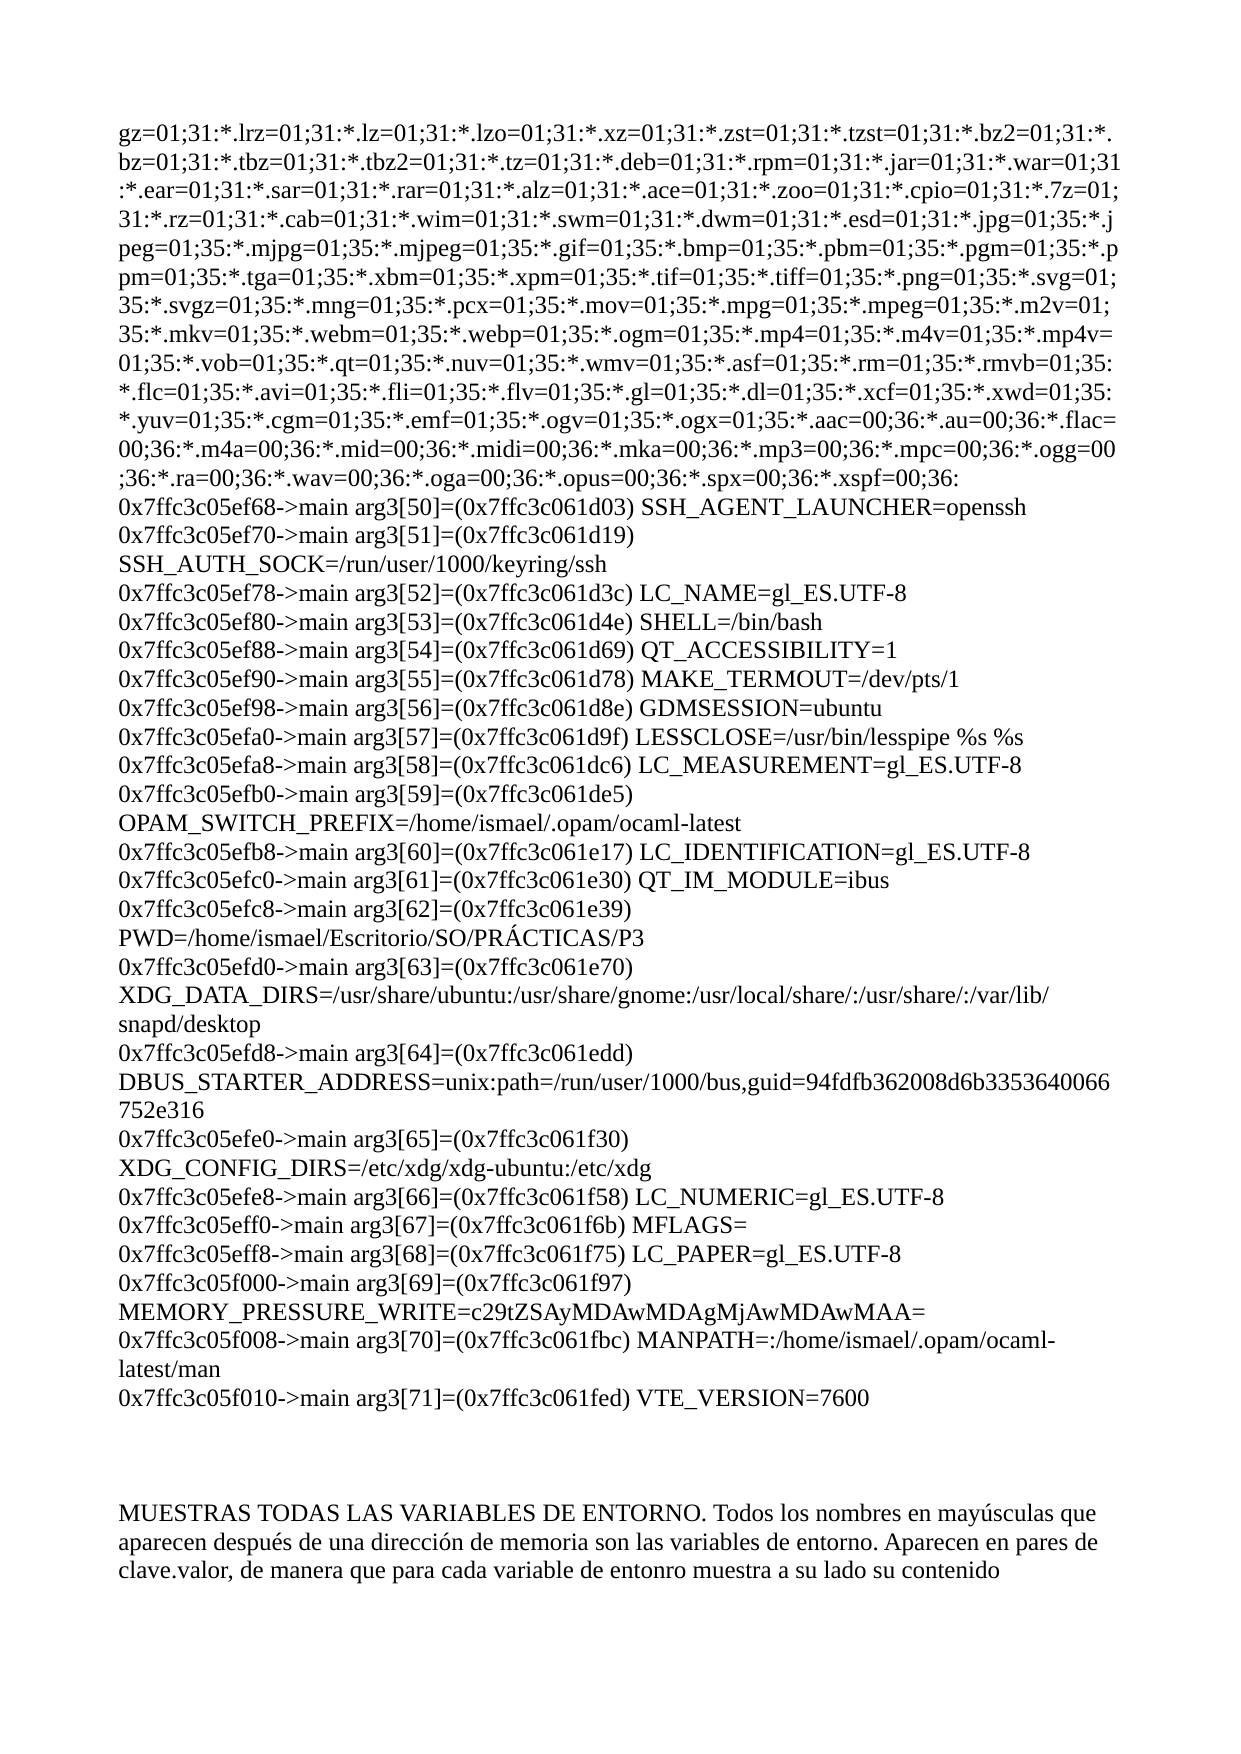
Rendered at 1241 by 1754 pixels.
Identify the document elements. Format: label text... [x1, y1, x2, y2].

text 0x7ffc3c05eff0->main arg3[67]=(0x7ffc3c061f6b) MFLAGS= [118, 1211, 1122, 1239]
text 0x7ffc3c05efb8->main arg3[60]=(0x7ffc3c061e17) LC_IDENTIFICATION=gl_ES.UTF-8 [118, 837, 1122, 866]
text 0x7ffc3c05ef68->main arg3[50]=(0x7ffc3c061d03) SSH_AGENT_LAUNCHER=openssh [118, 492, 1122, 521]
text 0x7ffc3c05ef70->main arg3[51]=(0x7ffc3c061d19) SSH_AUTH_SOCK=/run/user/1000/keyring/ssh [118, 521, 1122, 578]
text 0x7ffc3c05efe8->main arg3[66]=(0x7ffc3c061f58) LC_NUMERIC=gl_ES.UTF-8 [118, 1182, 1122, 1211]
text 0x7ffc3c05efb0->main arg3[59]=(0x7ffc3c061de5) OPAM_SWITCH_PREFIX=/home/ismael/.opam/ocaml-latest [118, 779, 1122, 837]
text 0x7ffc3c05f000->main arg3[69]=(0x7ffc3c061f97) MEMORY_PRESSURE_WRITE=c29tZSAyMDAwMDAgMjAwMDAwMAA= [118, 1268, 1122, 1326]
text 0x7ffc3c05eff8->main arg3[68]=(0x7ffc3c061f75) LC_PAPER=gl_ES.UTF-8 [118, 1239, 1122, 1268]
text 0x7ffc3c05efc0->main arg3[61]=(0x7ffc3c061e30) QT_IM_MODULE=ibus [118, 866, 1122, 894]
text 0x7ffc3c05ef78->main arg3[52]=(0x7ffc3c061d3c) LC_NAME=gl_ES.UTF-8 [118, 578, 1122, 607]
text 0x7ffc3c05efa8->main arg3[58]=(0x7ffc3c061dc6) LC_MEASUREMENT=gl_ES.UTF-8 [118, 751, 1122, 779]
text 0x7ffc3c05efd0->main arg3[63]=(0x7ffc3c061e70) XDG_DATA_DIRS=/usr/share/ubuntu:/usr/share/gnome:/usr/local/share/:/usr/share/:/var/lib/snapd/desktop [118, 952, 1122, 1038]
text 0x7ffc3c05ef98->main arg3[56]=(0x7ffc3c061d8e) GDMSESSION=ubuntu [118, 693, 1122, 722]
text 0x7ffc3c05ef80->main arg3[53]=(0x7ffc3c061d4e) SHELL=/bin/bash [118, 607, 1122, 636]
text 0x7ffc3c05ef88->main arg3[54]=(0x7ffc3c061d69) QT_ACCESSIBILITY=1 [118, 636, 1122, 664]
text 0x7ffc3c05ef90->main arg3[55]=(0x7ffc3c061d78) MAKE_TERMOUT=/dev/pts/1 [118, 664, 1122, 693]
text MUESTRAS TODAS LAS VARIABLES DE ENTORNO. Todos los nombres en mayúsculas que aparecen después de una dirección de memoria son las variables de entorno. Aparecen en pares de clave.valor, de manera que para cada variable de entonro muestra a su lado su contenido [118, 1498, 1122, 1584]
text 0x7ffc3c05efa0->main arg3[57]=(0x7ffc3c061d9f) LESSCLOSE=/usr/bin/lesspipe %s %s [118, 722, 1122, 751]
text 0x7ffc3c05efd8->main arg3[64]=(0x7ffc3c061edd) DBUS_STARTER_ADDRESS=unix:path=/run/user/1000/bus,guid=94fdfb362008d6b3353640066752e316 [118, 1038, 1122, 1124]
text 0x7ffc3c05f008->main arg3[70]=(0x7ffc3c061fbc) MANPATH=:/home/ismael/.opam/ocaml-latest/man [118, 1326, 1122, 1383]
text 0x7ffc3c05efc8->main arg3[62]=(0x7ffc3c061e39) PWD=/home/ismael/Escritorio/SO/PRÁCTICAS/P3 [118, 894, 1122, 952]
text 0x7ffc3c05f010->main arg3[71]=(0x7ffc3c061fed) VTE_VERSION=7600 [118, 1383, 1122, 1412]
text 0x7ffc3c05efe0->main arg3[65]=(0x7ffc3c061f30) XDG_CONFIG_DIRS=/etc/xdg/xdg-ubuntu:/etc/xdg [118, 1124, 1122, 1182]
text gz=01;31:*.lrz=01;31:*.lz=01;31:*.lzo=01;31:*.xz=01;31:*.zst=01;31:*.tzst=01;31:*.bz2=01;31:*.bz=01;31:*.tbz=01;31:*.tbz2=01;31:*.tz=01;31:*.deb=01;31:*.rpm=01;31:*.jar=01;31:*.war=01;31:*.ear=01;31:*.sar=01;31:*.rar=01;31:*.alz=01;31:*.ace=01;31:*.zoo=01;31:*.cpio=01;31:*.7z=01;31:*.rz=01;31:*.cab=01;31:*.wim=01;31:*.swm=01;31:*.dwm=01;31:*.esd=01;31:*.jpg=01;35:*.jpeg=01;35:*.mjpg=01;35:*.mjpeg=01;35:*.gif=01;35:*.bmp=01;35:*.pbm=01;35:*.pgm=01;35:*.ppm=01;35:*.tga=01;35:*.xbm=01;35:*.xpm=01;35:*.tif=01;35:*.tiff=01;35:*.png=01;35:*.svg=01;35:*.svgz=01;35:*.mng=01;35:*.pcx=01;35:*.mov=01;35:*.mpg=01;35:*.mpeg=01;35:*.m2v=01;35:*.mkv=01;35:*.webm=01;35:*.webp=01;35:*.ogm=01;35:*.mp4=01;35:*.m4v=01;35:*.mp4v=01;35:*.vob=01;35:*.qt=01;35:*.nuv=01;35:*.wmv=01;35:*.asf=01;35:*.rm=01;35:*.rmvb=01;35:*.flc=01;35:*.avi=01;35:*.fli=01;35:*.flv=01;35:*.gl=01;35:*.dl=01;35:*.xcf=01;35:*.xwd=01;35:*.yuv=01;35:*.cgm=01;35:*.emf=01;35:*.ogv=01;35:*.ogx=01;35:*.aac=00;36:*.au=00;36:*.flac=00;36:*.m4a=00;36:*.mid=00;36:*.midi=00;36:*.mka=00;36:*.mp3=00;36:*.mpc=00;36:*.ogg=00;36:*.ra=00;36:*.wav=00;36:*.oga=00;36:*.opus=00;36:*.spx=00;36:*.xspf=00;36: [118, 118, 1122, 492]
